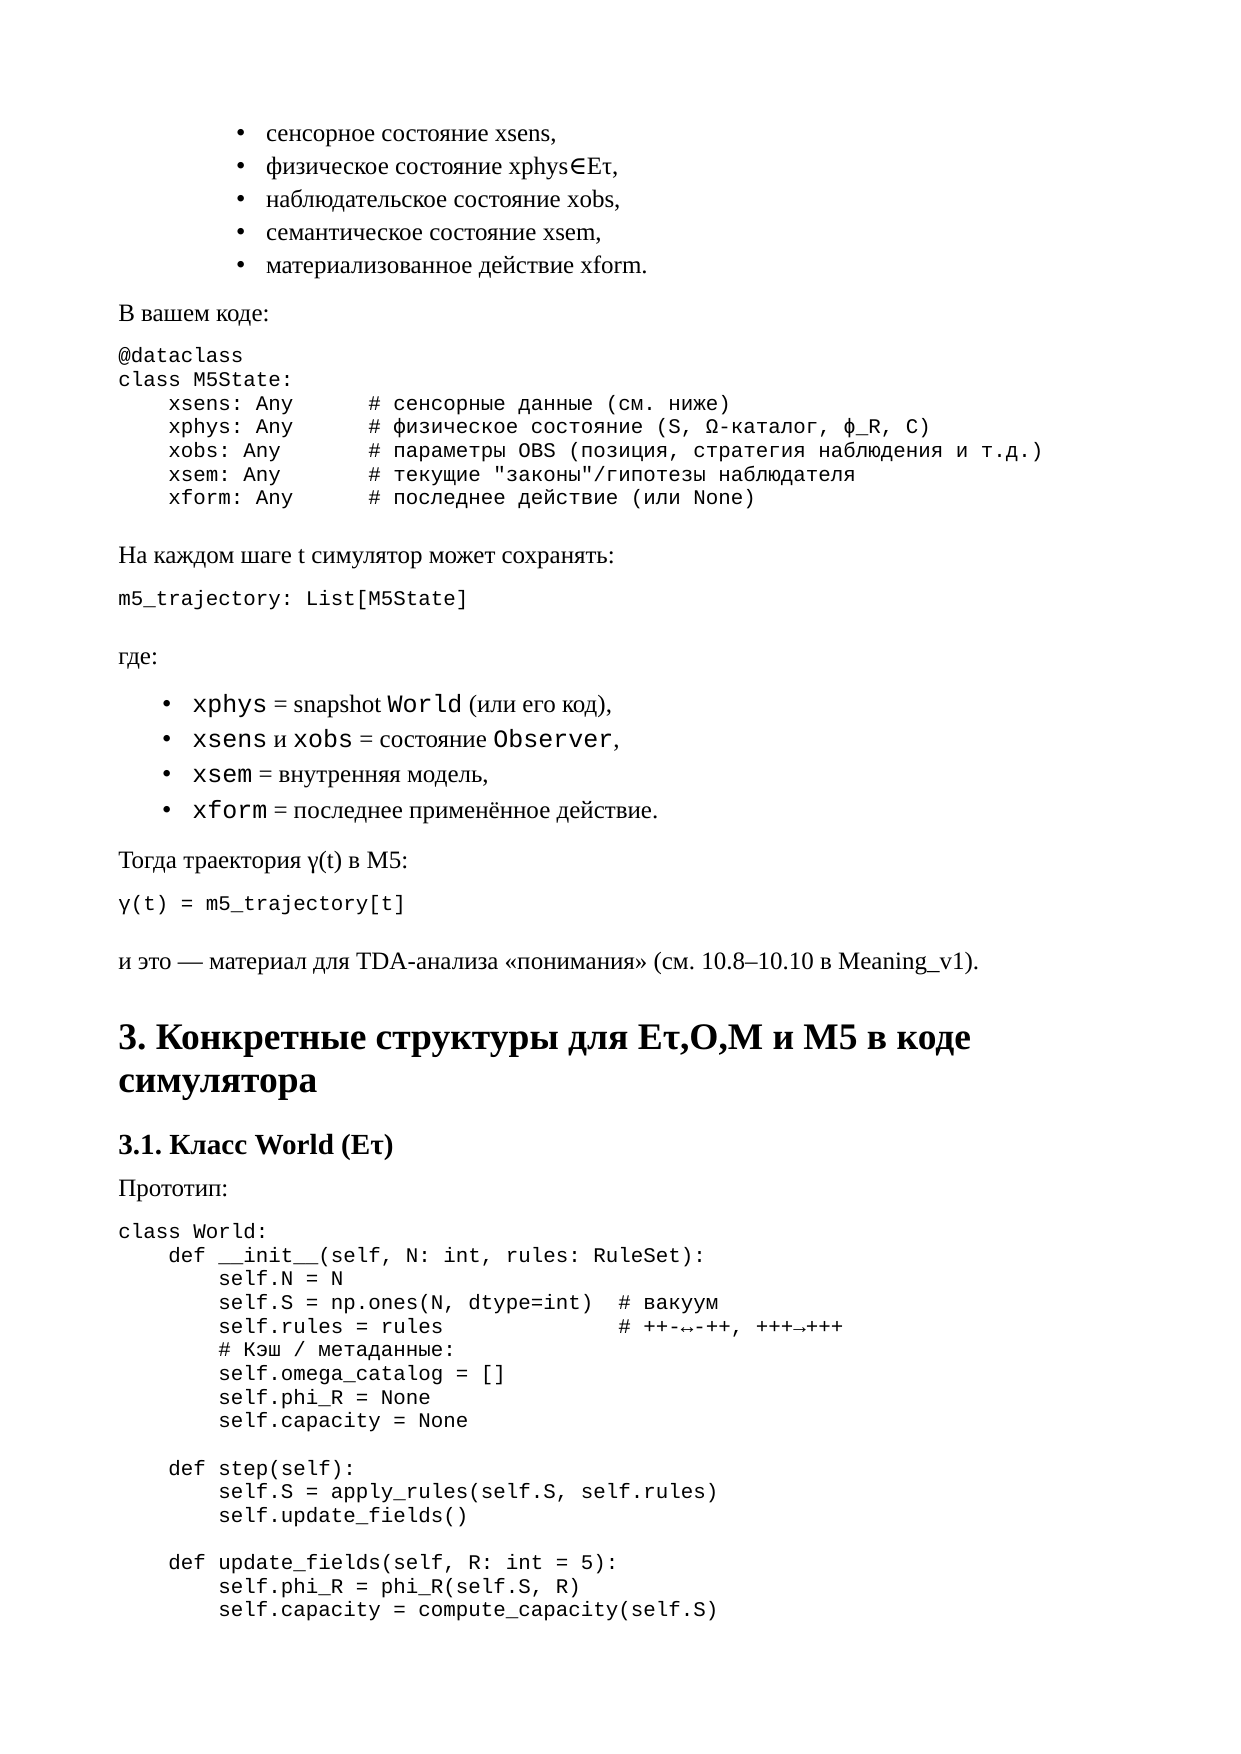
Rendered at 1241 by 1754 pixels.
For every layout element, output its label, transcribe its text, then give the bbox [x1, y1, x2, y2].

text def update_fields(self, R: int = 5): [118, 1552, 1122, 1576]
list xform = последнее применённое действие. [162, 795, 1122, 826]
text self.S = np.ones(N, dtype=int) # вакуум [118, 1292, 1122, 1316]
list наблюдательское состояние xobs, [236, 184, 1122, 213]
text def step(self): [118, 1458, 1122, 1481]
list семантическое состояние xsem, [236, 217, 1122, 246]
text xsens: Any # сенсорные данные (см. ниже) [118, 393, 1122, 416]
text xform: Any # последнее действие (или None) [118, 487, 1122, 511]
text self.phi_R = phi_R(self.S, R) [118, 1576, 1122, 1599]
subtitle 3. Конкретные структуры для Eτ,O,M и M5 в коде симулятора [118, 1014, 1122, 1100]
text xsem: Any # текущие "законы"/гипотезы наблюдателя [118, 464, 1122, 487]
text self.phi_R = None [118, 1387, 1122, 1410]
text где: [118, 641, 1122, 670]
text xphys: Any # физическое состояние (S, Ω-каталог, ϕ_R, C) [118, 416, 1122, 440]
text Тогда траектория γ(t) в M5: [118, 845, 1122, 874]
subtitle 3.1. Класс World (Eτ) [118, 1127, 1122, 1161]
list xphys = snapshot World (или его код), [162, 689, 1122, 719]
text xobs: Any # параметры OBS (позиция, стратегия наблюдения и т.д.) [118, 440, 1122, 464]
text self.N = N [118, 1268, 1122, 1292]
text self.update_fields() [118, 1505, 1122, 1528]
list сенсорное состояние xsens, [236, 118, 1122, 147]
text и это — материал для TDA‑анализа «понимания» (см. 10.8–10.10 в Meaning_v1). [118, 946, 1122, 974]
text На каждом шаге t симулятор может сохранять: [118, 540, 1122, 569]
text self.capacity = compute_capacity(self.S) [118, 1599, 1122, 1623]
text class World: [118, 1221, 1122, 1245]
text self.S = apply_rules(self.S, self.rules) [118, 1481, 1122, 1505]
list физическое состояние xphys∈Eτ, [236, 151, 1122, 180]
text self.omega_catalog = [] [118, 1363, 1122, 1387]
text @dataclass [118, 345, 1122, 369]
text self.capacity = None [118, 1410, 1122, 1434]
text class M5State: [118, 369, 1122, 393]
list xsens и xobs = состояние Observer, [162, 724, 1122, 755]
text В вашем коде: [118, 298, 1122, 327]
text Прототип: [118, 1173, 1122, 1202]
text γ(t) = m5_trajectory[t] [118, 893, 1122, 916]
text self.rules = rules # ++-↔-++, +++→+++ [118, 1316, 1122, 1339]
text def __init__(self, N: int, rules: RuleSet): [118, 1245, 1122, 1268]
text # Кэш / метаданные: [118, 1339, 1122, 1363]
list xsem = внутренняя модель, [162, 759, 1122, 790]
text m5_trajectory: List[M5State] [118, 588, 1122, 612]
list материализованное действие xform. [236, 250, 1122, 279]
